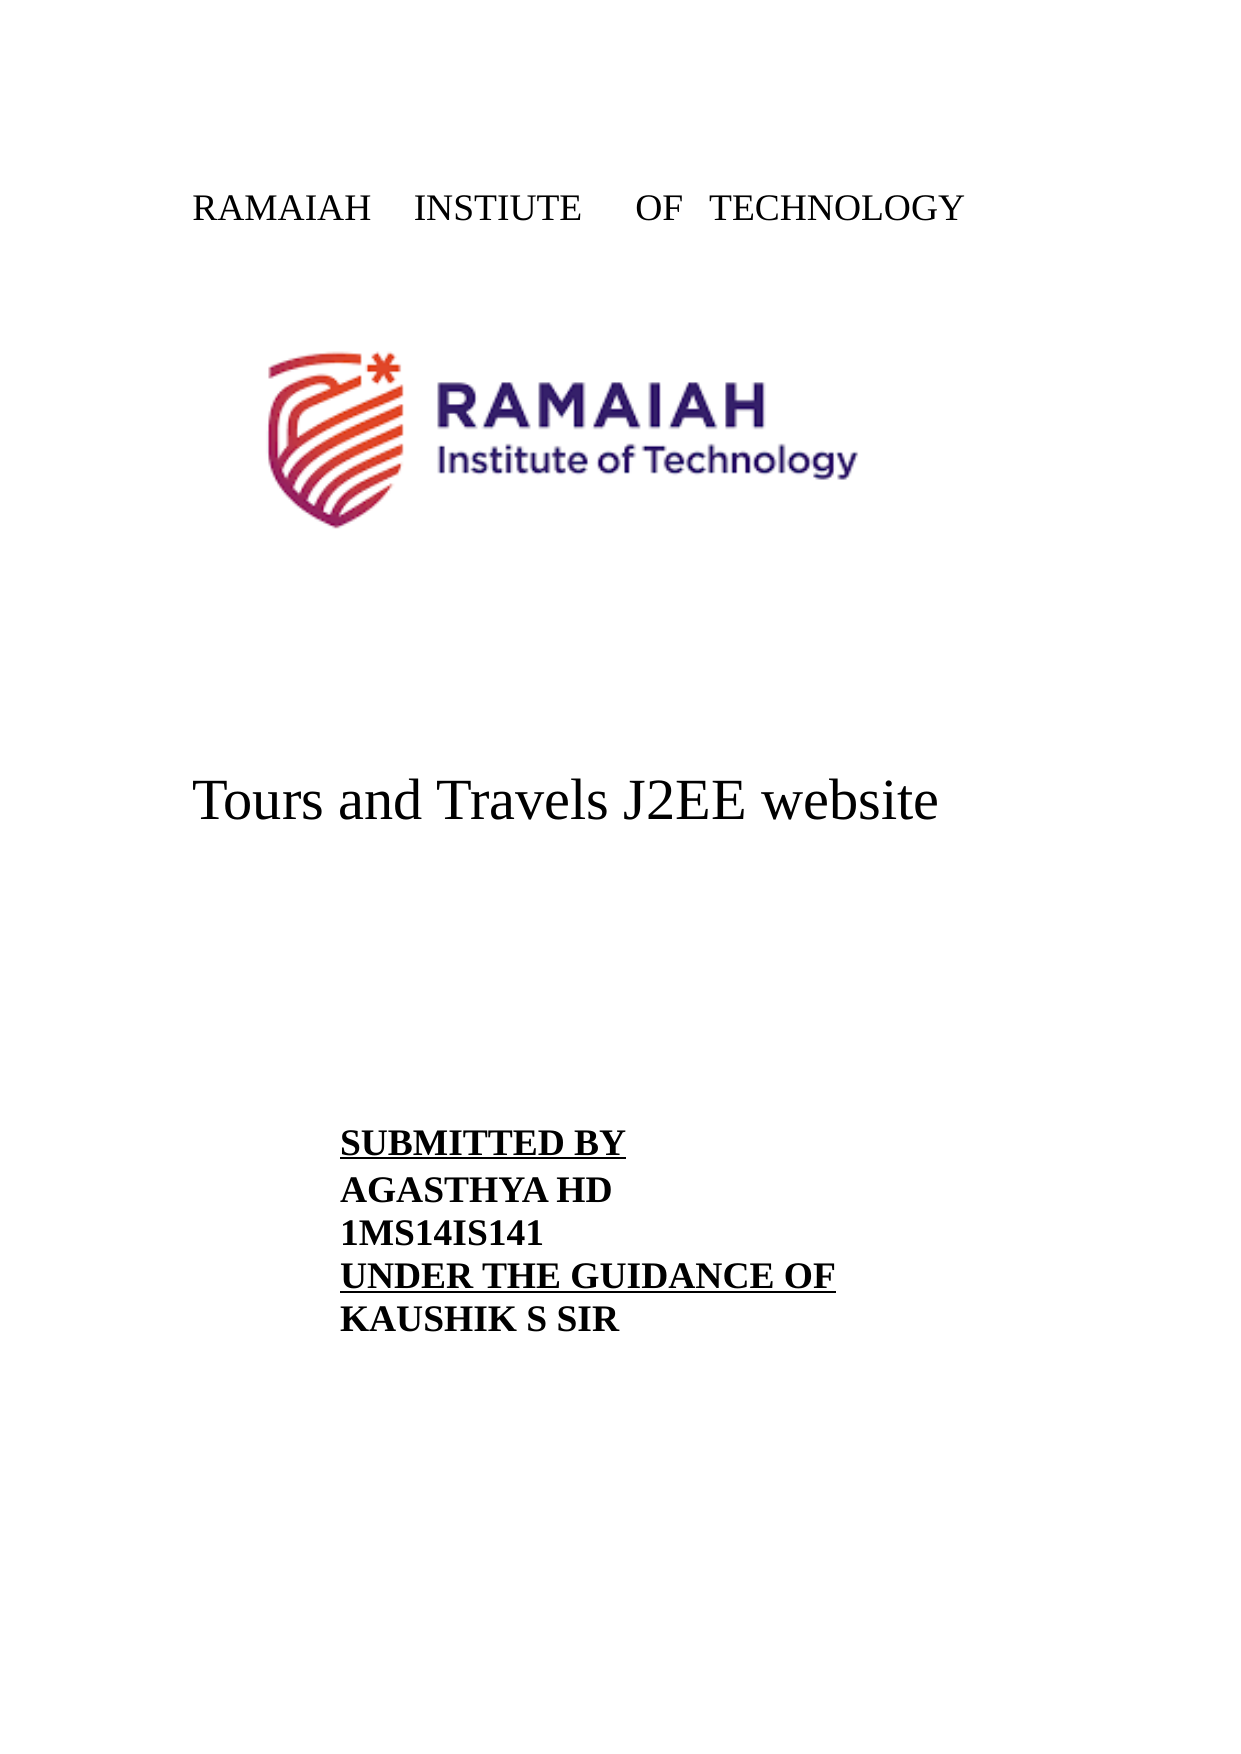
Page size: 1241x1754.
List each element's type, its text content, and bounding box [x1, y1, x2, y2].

text RAMAIAH INSTIUTE OF TECHNOLOGY [118, 185, 1122, 228]
text AGASTHYA HD [118, 1167, 1122, 1211]
text UNDER THE GUIDANCE OF [118, 1254, 1122, 1297]
text Tours and Travels J2EE website [118, 765, 1122, 832]
picture [199, 260, 935, 590]
text 1MS14IS141 [118, 1211, 1122, 1254]
text SUBMITTED BY [118, 1100, 1122, 1167]
text KAUSHIK S SIR [118, 1297, 1122, 1340]
